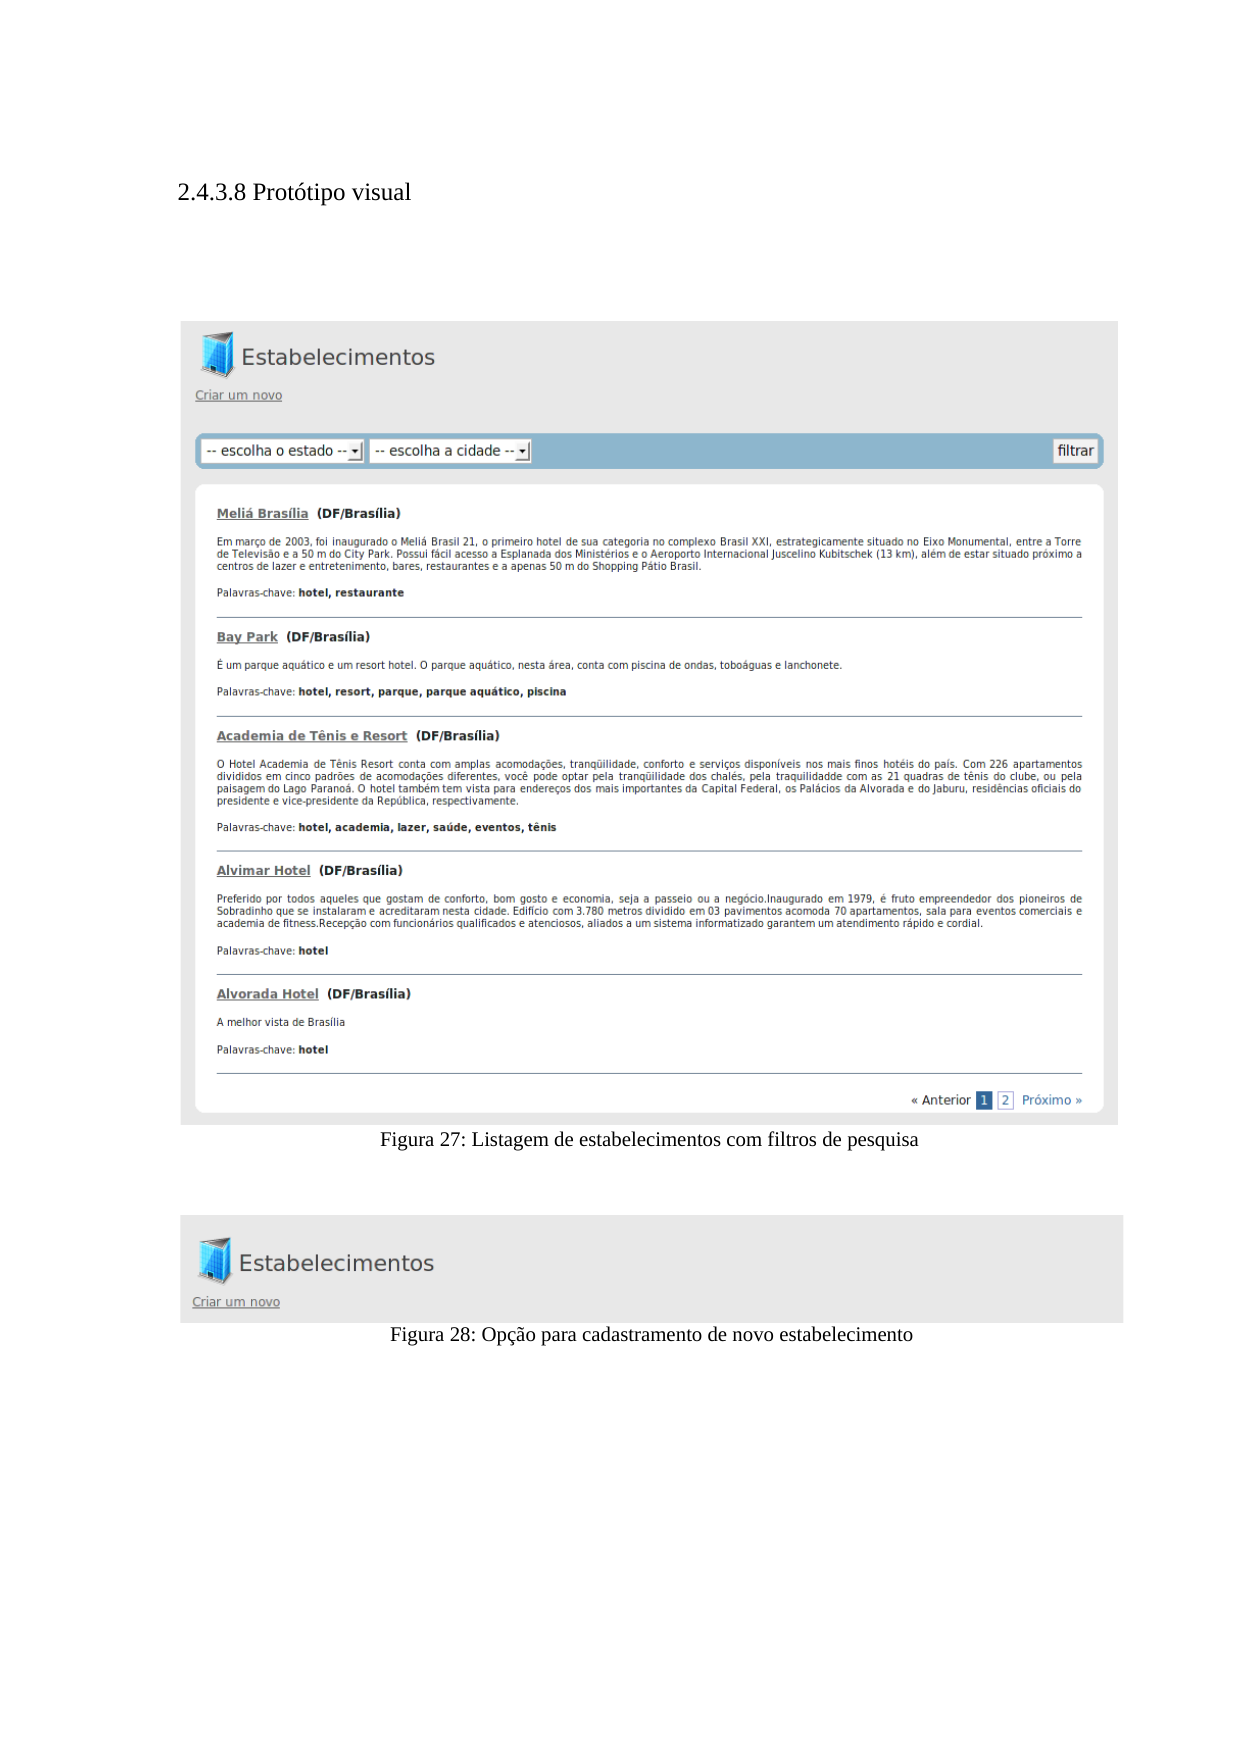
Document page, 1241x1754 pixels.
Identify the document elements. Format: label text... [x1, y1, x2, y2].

picture [180, 1215, 1124, 1323]
subtitle Protótipo visual [177, 177, 1122, 206]
text Figura 28: Opção para cadastramento de novo estabelecimento [180, 1323, 1123, 1346]
picture [180, 319, 1119, 1127]
text Figura 27: Listagem de estabelecimentos com filtros de pesquisa [181, 1127, 1119, 1151]
